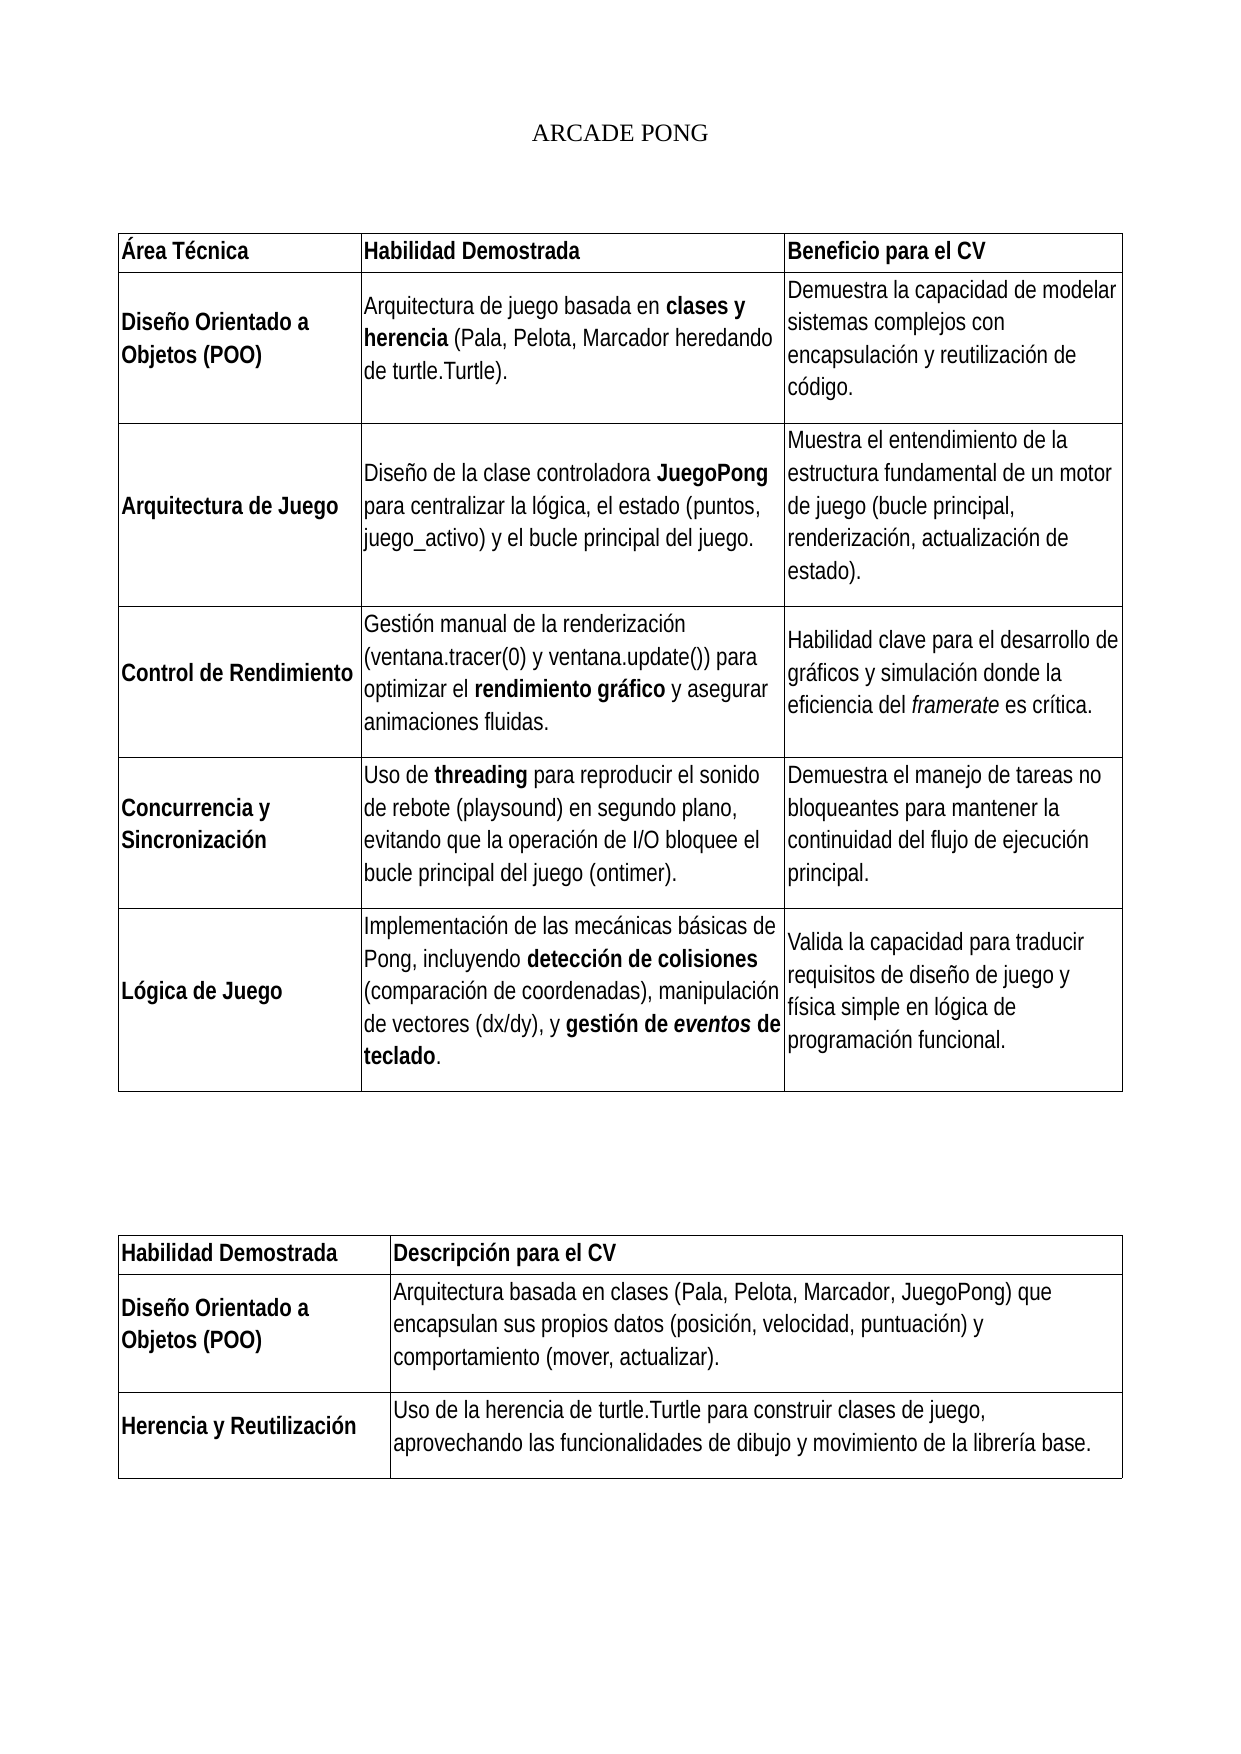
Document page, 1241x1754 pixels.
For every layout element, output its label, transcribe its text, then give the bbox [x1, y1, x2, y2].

table_header Habilidad Demostrada [362, 234, 784, 272]
table_cell Gestión manual de la renderización (ventana.tracer(0) y ventana.update()) para optimizar el rendimiento gráfico y asegurar animaciones fluidas. [362, 607, 784, 757]
table_cell Diseño de la clase controladora JuegoPong para centralizar la lógica, el estado (puntos, juego_activo) y el bucle principal del juego. [362, 424, 784, 606]
table_cell Arquitectura basada en clases (Pala, Pelota, Marcador, JuegoPong) que encapsulan sus propios datos (posición, velocidad, puntuación) y comportamiento (mover, actualizar). [391, 1275, 1122, 1392]
text ARCADE PONG [118, 118, 1122, 147]
table_cell Demuestra la capacidad de modelar sistemas complejos con encapsulación y reutilización de código. [785, 273, 1122, 422]
table_cell Arquitectura de juego basada en clases y herencia (Pala, Pelota, Marcador heredando de turtle.Turtle). [362, 273, 784, 422]
table_cell Uso de threading para reproducir el sonido de rebote (playsound) en segundo plano, evitando que la operación de I/O bloquee el bucle principal del juego (ontimer). [362, 758, 784, 908]
table_cell Control de Rendimiento [119, 607, 361, 757]
table_cell Habilidad clave para el desarrollo de gráficos y simulación donde la eficiencia del framerate es crítica. [785, 607, 1122, 757]
table_cell Diseño Orientado a Objetos (POO) [119, 1275, 390, 1392]
table_cell Implementación de las mecánicas básicas de Pong, incluyendo detección de colisiones (comparación de coordenadas), manipulación de vectores (dx/dy), y gestión de eventos de teclado. [362, 909, 784, 1091]
table_header Descripción para el CV [391, 1236, 1122, 1273]
table_cell Demuestra el manejo de tareas no bloqueantes para mantener la continuidad del flujo de ejecución principal. [785, 758, 1122, 908]
table_cell Muestra el entendimiento de la estructura fundamental de un motor de juego (bucle principal, renderización, actualización de estado). [785, 424, 1122, 606]
table_header Área Técnica [119, 234, 361, 272]
table_header Beneficio para el CV [785, 234, 1122, 272]
table_cell Arquitectura de Juego [119, 424, 361, 606]
table_cell Diseño Orientado a Objetos (POO) [119, 273, 361, 422]
table_cell Uso de la herencia de turtle.Turtle para construir clases de juego, aprovechando las funcionalidades de dibujo y movimiento de la librería base. [391, 1393, 1122, 1478]
table_header Habilidad Demostrada [119, 1236, 390, 1273]
table_cell Concurrencia y Sincronización [119, 758, 361, 908]
table_cell Lógica de Juego [119, 909, 361, 1091]
table_cell Valida la capacidad para traducir requisitos de diseño de juego y física simple en lógica de programación funcional. [785, 909, 1122, 1091]
table_cell Herencia y Reutilización [119, 1393, 390, 1478]
